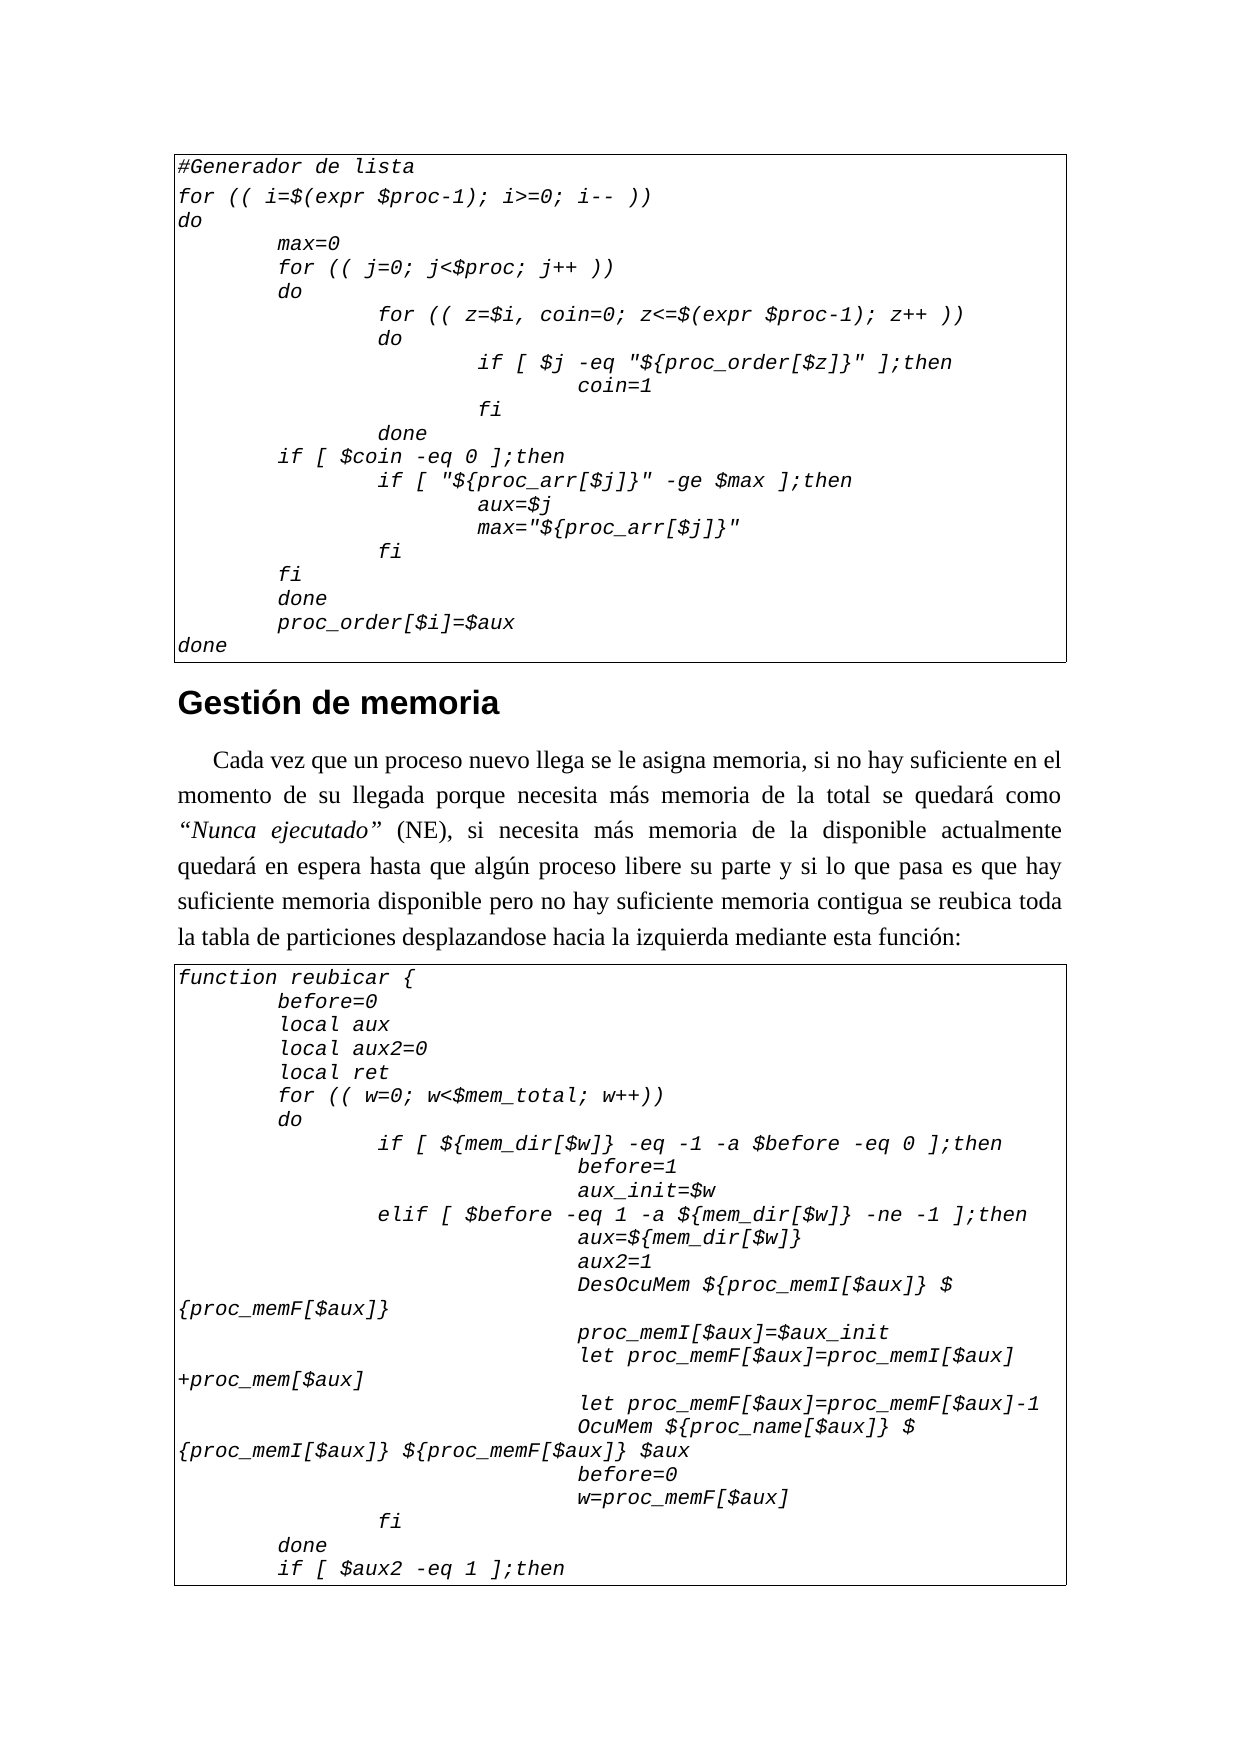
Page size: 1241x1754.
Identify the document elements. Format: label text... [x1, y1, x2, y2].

text Cada vez que un proceso nuevo llega se le asigna memoria, si no hay suficiente en el momento de su llegada porque necesita más memoria de la total se quedará como “Nunca ejecutado” (NE), si necesita más memoria de la disponible actualmente quedará en espera hasta que algún proceso libere su parte y si lo que pasa es que hay suficiente memoria disponible pero no hay suficiente memoria contigua se reubica toda la tabla de particiones desplazandose hacia la izquierda mediante esta función: [177, 740, 1063, 952]
text #Generador de lista [175, 155, 1066, 180]
text function reubicar { before=0 local aux local aux2=0 local ret for (( w=0; w<$mem_total; w++)) do if [ ${mem_dir[$w]} -eq -1 -a $before -eq 0 ];then before=1 aux_init=$w elif [ $before -eq 1 -a ${mem_dir[$w]} -ne -1 ];then aux=${mem_dir[$w]} aux2=1 DesOcuMem ${proc_memI[$aux]} ${proc_memF[$aux]} proc_memI[$aux]=$aux_init let proc_memF[$aux]=proc_memI[$aux]+proc_mem[$aux] let proc_memF[$aux]=proc_memF[$aux]-1 OcuMem ${proc_name[$aux]} ${proc_memI[$aux]} ${proc_memF[$aux]} $aux before=0 w=proc_memF[$aux] fi done if [ $aux2 -eq 1 ];then [175, 965, 1066, 1585]
text for (( i=$(expr $proc-1); i>=0; i-- )) do max=0 for (( j=0; j<$proc; j++ )) do for (( z=$i, coin=0; z<=$(expr $proc-1); z++ )) do if [ $j -eq "${proc_order[$z]}" ];then coin=1 fi done if [ $coin -eq 0 ];then if [ "${proc_arr[$j]}" -ge $max ];then aux=$j max="${proc_arr[$j]}" fi fi done proc_order[$i]=$aux done [175, 183, 1066, 662]
subtitle Gestión de memoria [177, 683, 1063, 722]
